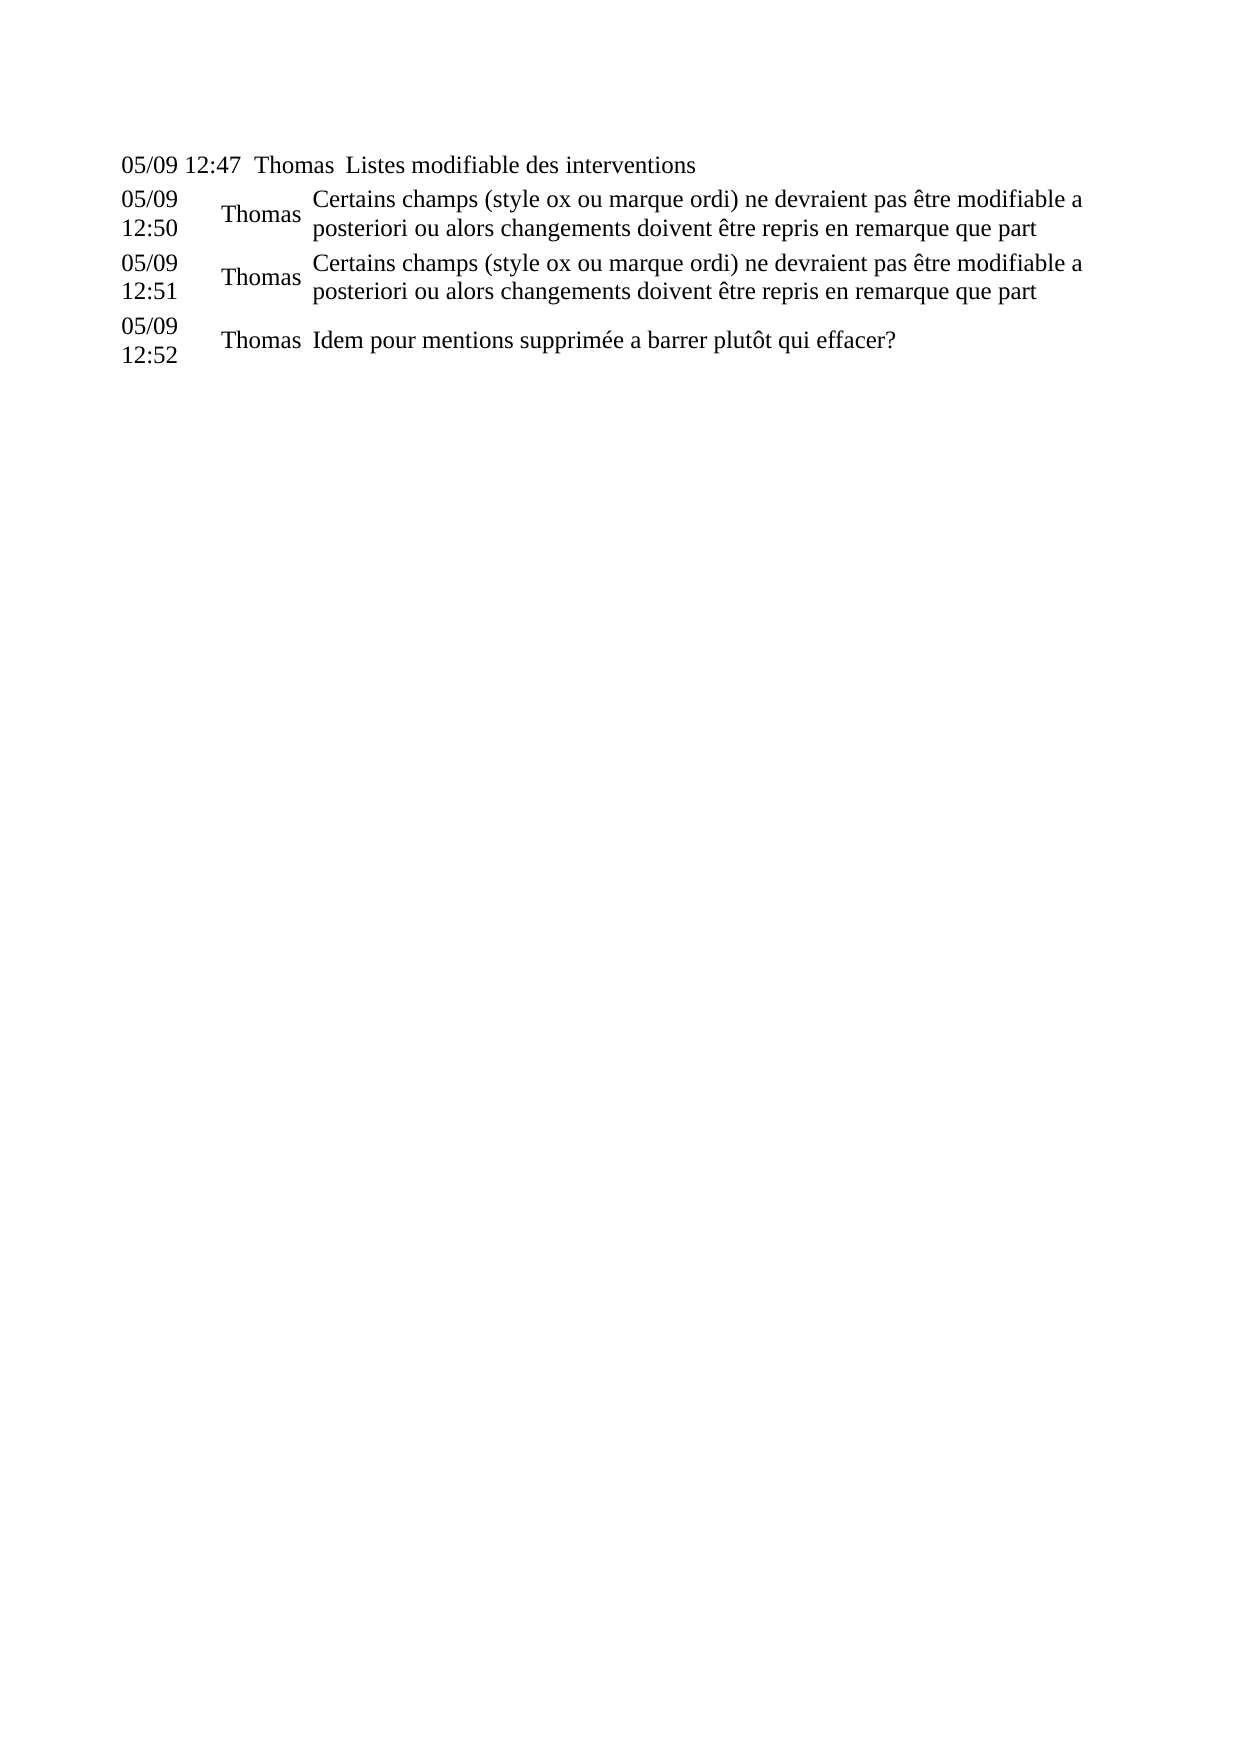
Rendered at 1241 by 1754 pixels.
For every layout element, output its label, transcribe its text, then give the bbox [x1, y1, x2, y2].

table_cell Certains champs (style ox ou marque ordi) ne devraient pas être modifiable a posteriori ou alors changements doivent être repris en remarque que part [309, 245, 1106, 308]
table_cell 05/09 12:52 [118, 308, 218, 371]
table_header Thomas [251, 147, 342, 181]
table_header Thomas [218, 181, 309, 245]
table_cell Thomas [218, 245, 309, 308]
table_header Certains champs (style ox ou marque ordi) ne devraient pas être modifiable a posteriori ou alors changements doivent être repris en remarque que part [309, 181, 1106, 245]
table_cell [1106, 308, 1122, 371]
table_header Listes modifiable des interventions [343, 147, 704, 181]
table_cell [1106, 245, 1122, 308]
table_header [704, 147, 1109, 181]
table_header 05/09 12:47 [118, 147, 251, 181]
table_header [1106, 181, 1122, 245]
table_cell Thomas [218, 308, 309, 371]
table_header 05/09 12:50 [118, 181, 218, 245]
table_cell 05/09 12:51 [118, 245, 218, 308]
table_cell Idem pour mentions supprimée a barrer plutôt qui effacer? [309, 308, 1106, 371]
